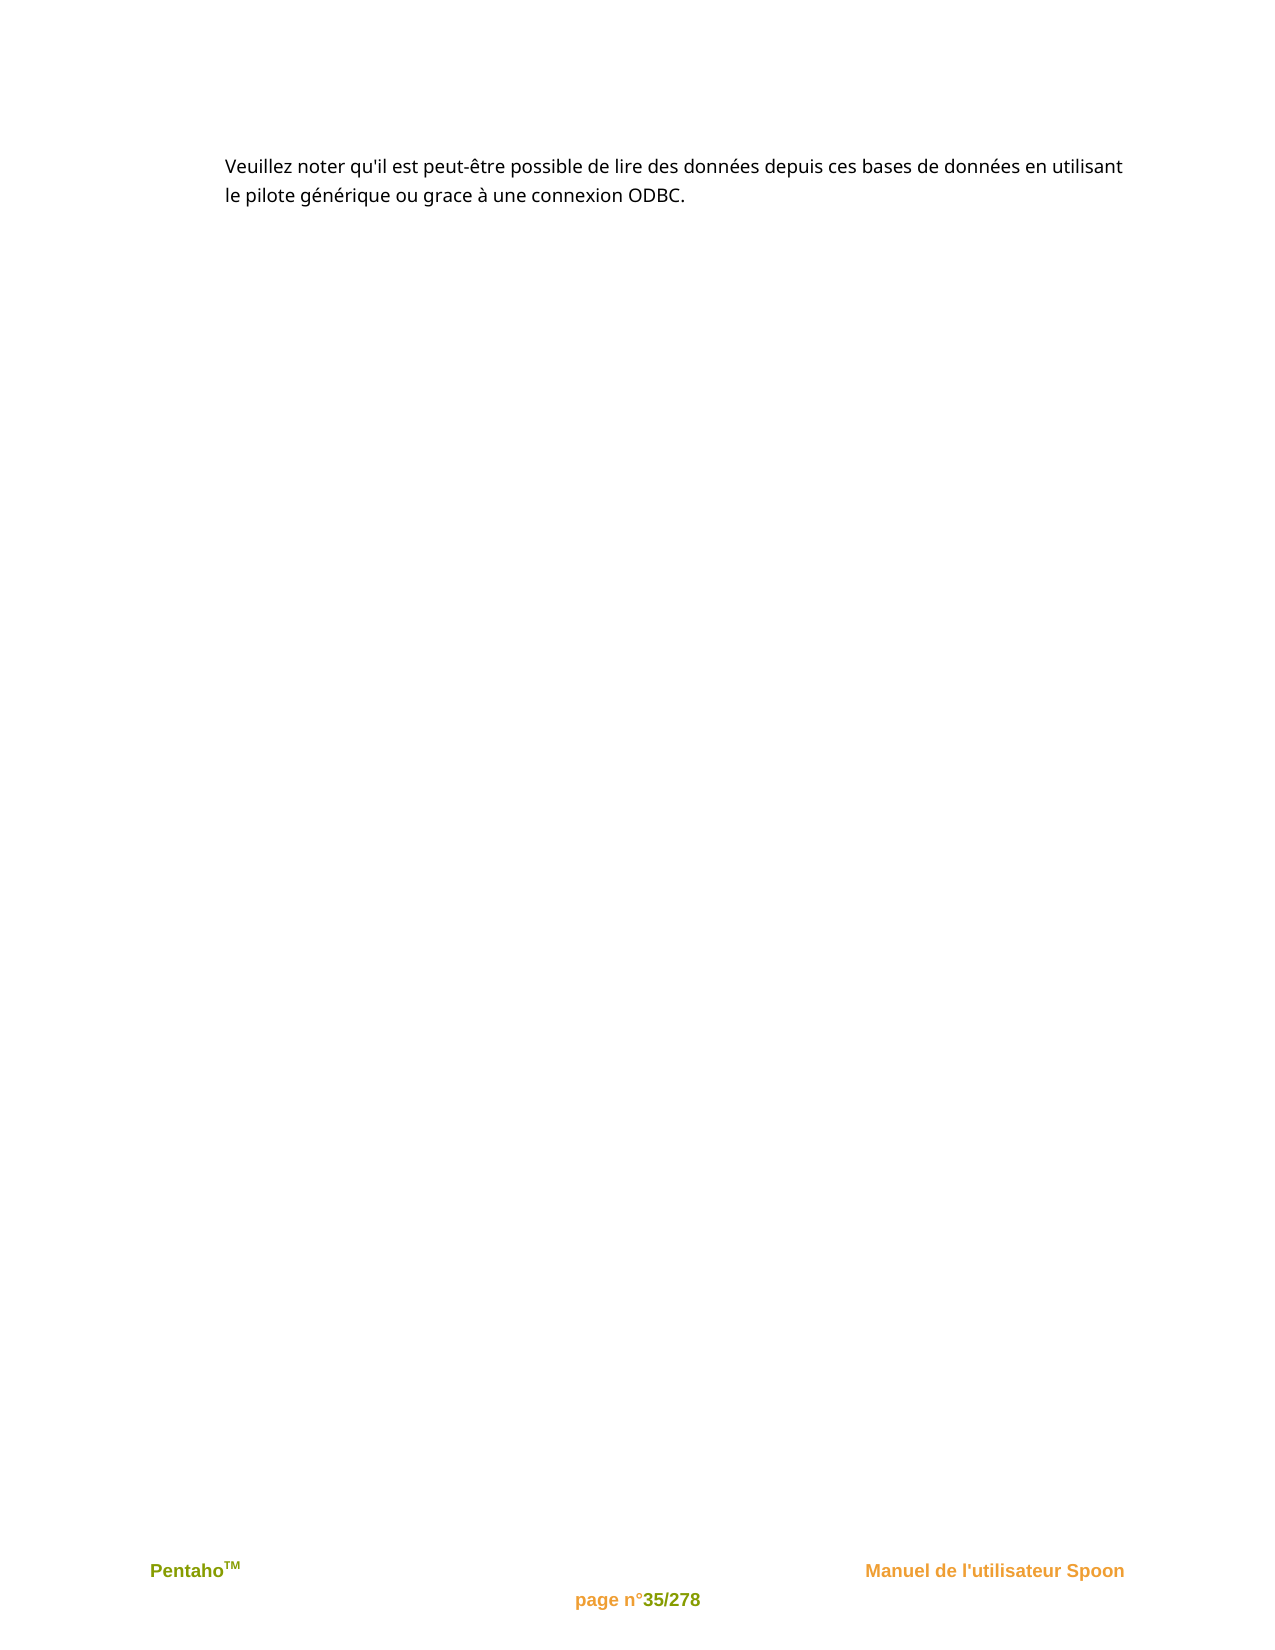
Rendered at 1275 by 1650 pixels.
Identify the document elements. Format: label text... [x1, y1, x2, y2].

text Veuillez noter qu'il est peut-être possible de lire des données depuis ces bases de données en utilisant le pilote générique ou grace à une connexion ODBC. [225, 150, 1125, 208]
